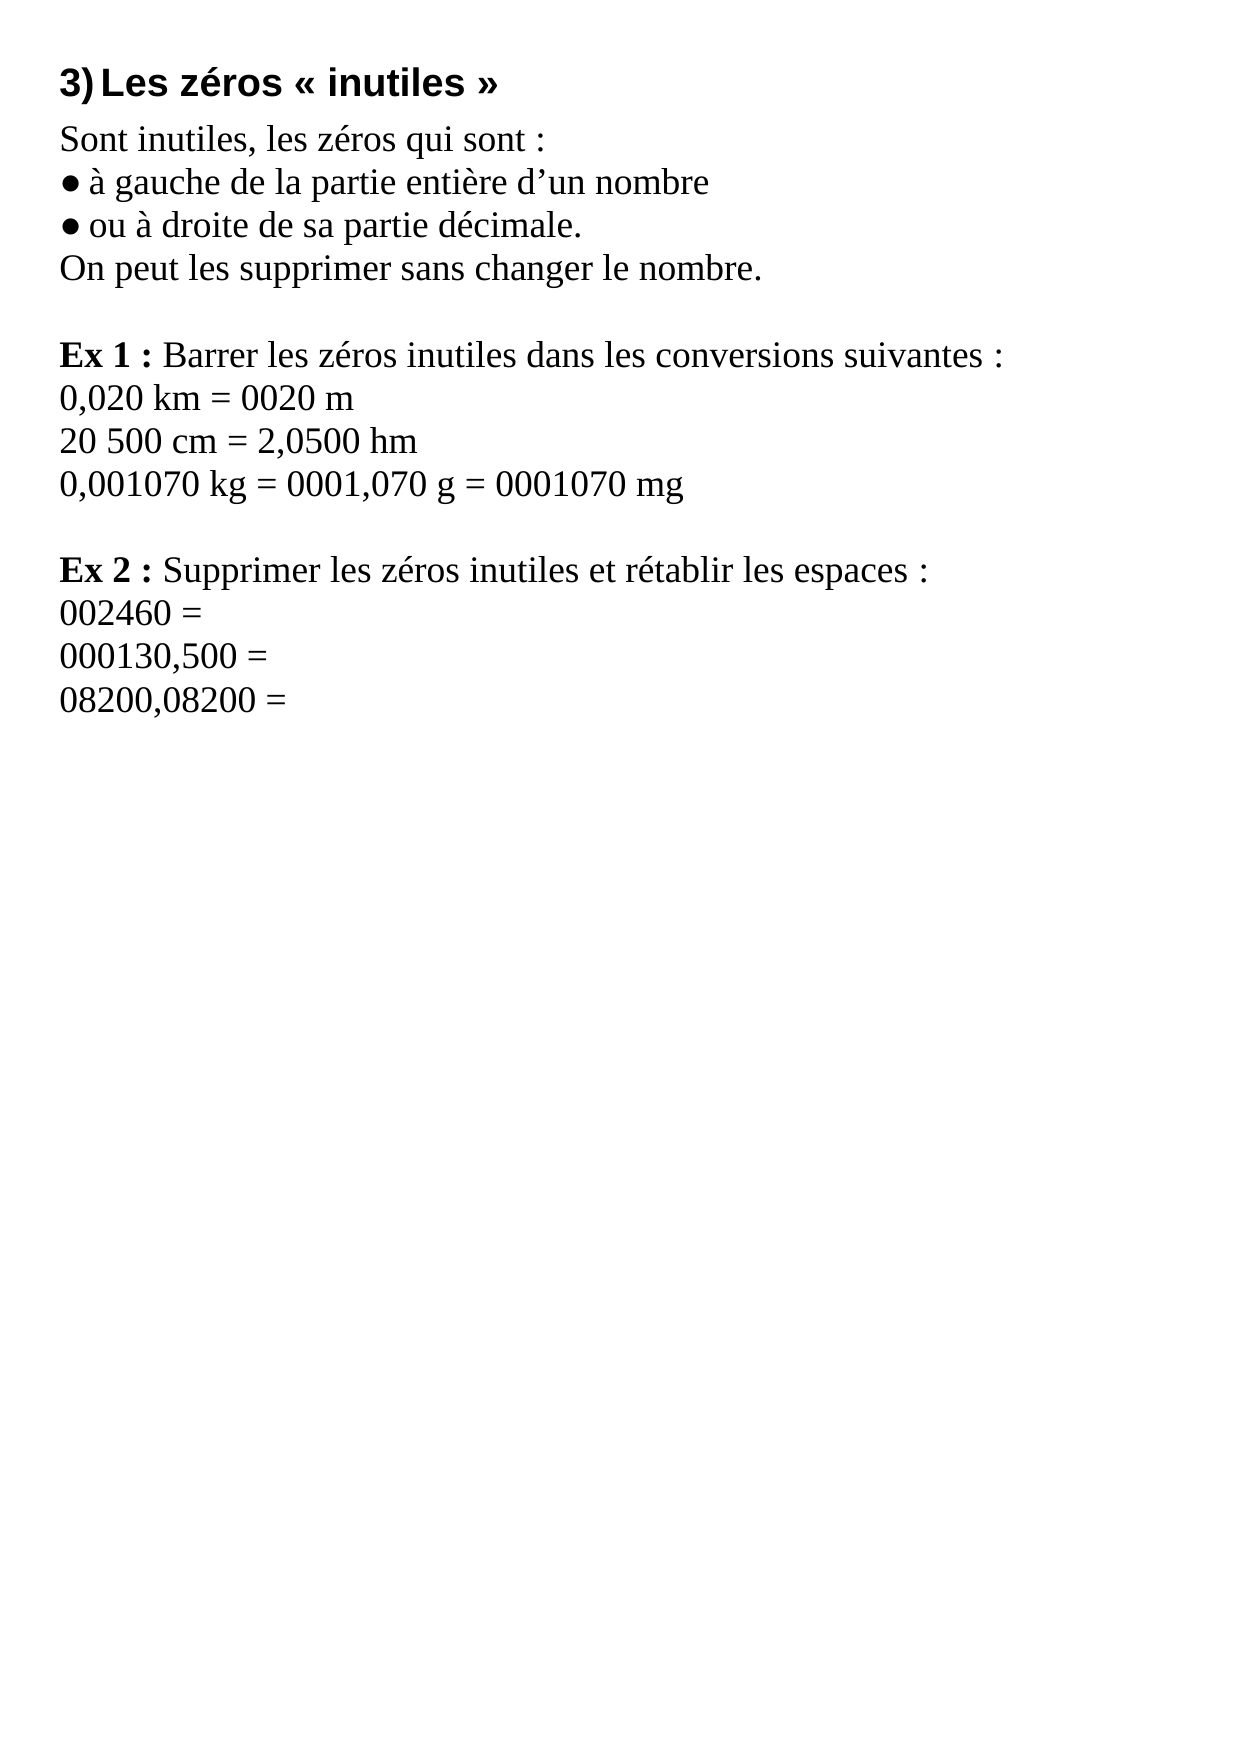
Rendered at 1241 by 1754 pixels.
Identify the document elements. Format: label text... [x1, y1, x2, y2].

text On peut les supprimer sans changer le nombre. [59, 246, 1181, 289]
text Sont inutiles, les zéros qui sont : [59, 116, 1181, 159]
text 000130,500 = [59, 634, 1181, 677]
list ou à droite de sa partie décimale. [59, 203, 1181, 246]
text 002460 = [59, 591, 1181, 634]
text Ex 2 : Supprimer les zéros inutiles et rétablir les espaces : [59, 548, 1181, 591]
list à gauche de la partie entière d’un nombre [59, 159, 1181, 203]
text 08200,08200 = [59, 677, 1181, 720]
text 0,001070 kg = 0001,070 g = 0001070 mg [59, 461, 1181, 504]
list Les zéros « inutiles » [59, 59, 1181, 105]
text 20 500 cm = 2,0500 hm [59, 418, 1181, 461]
text Ex 1 : Barrer les zéros inutiles dans les conversions suivantes : [59, 332, 1181, 375]
text 0,020 km = 0020 m [59, 375, 1181, 418]
